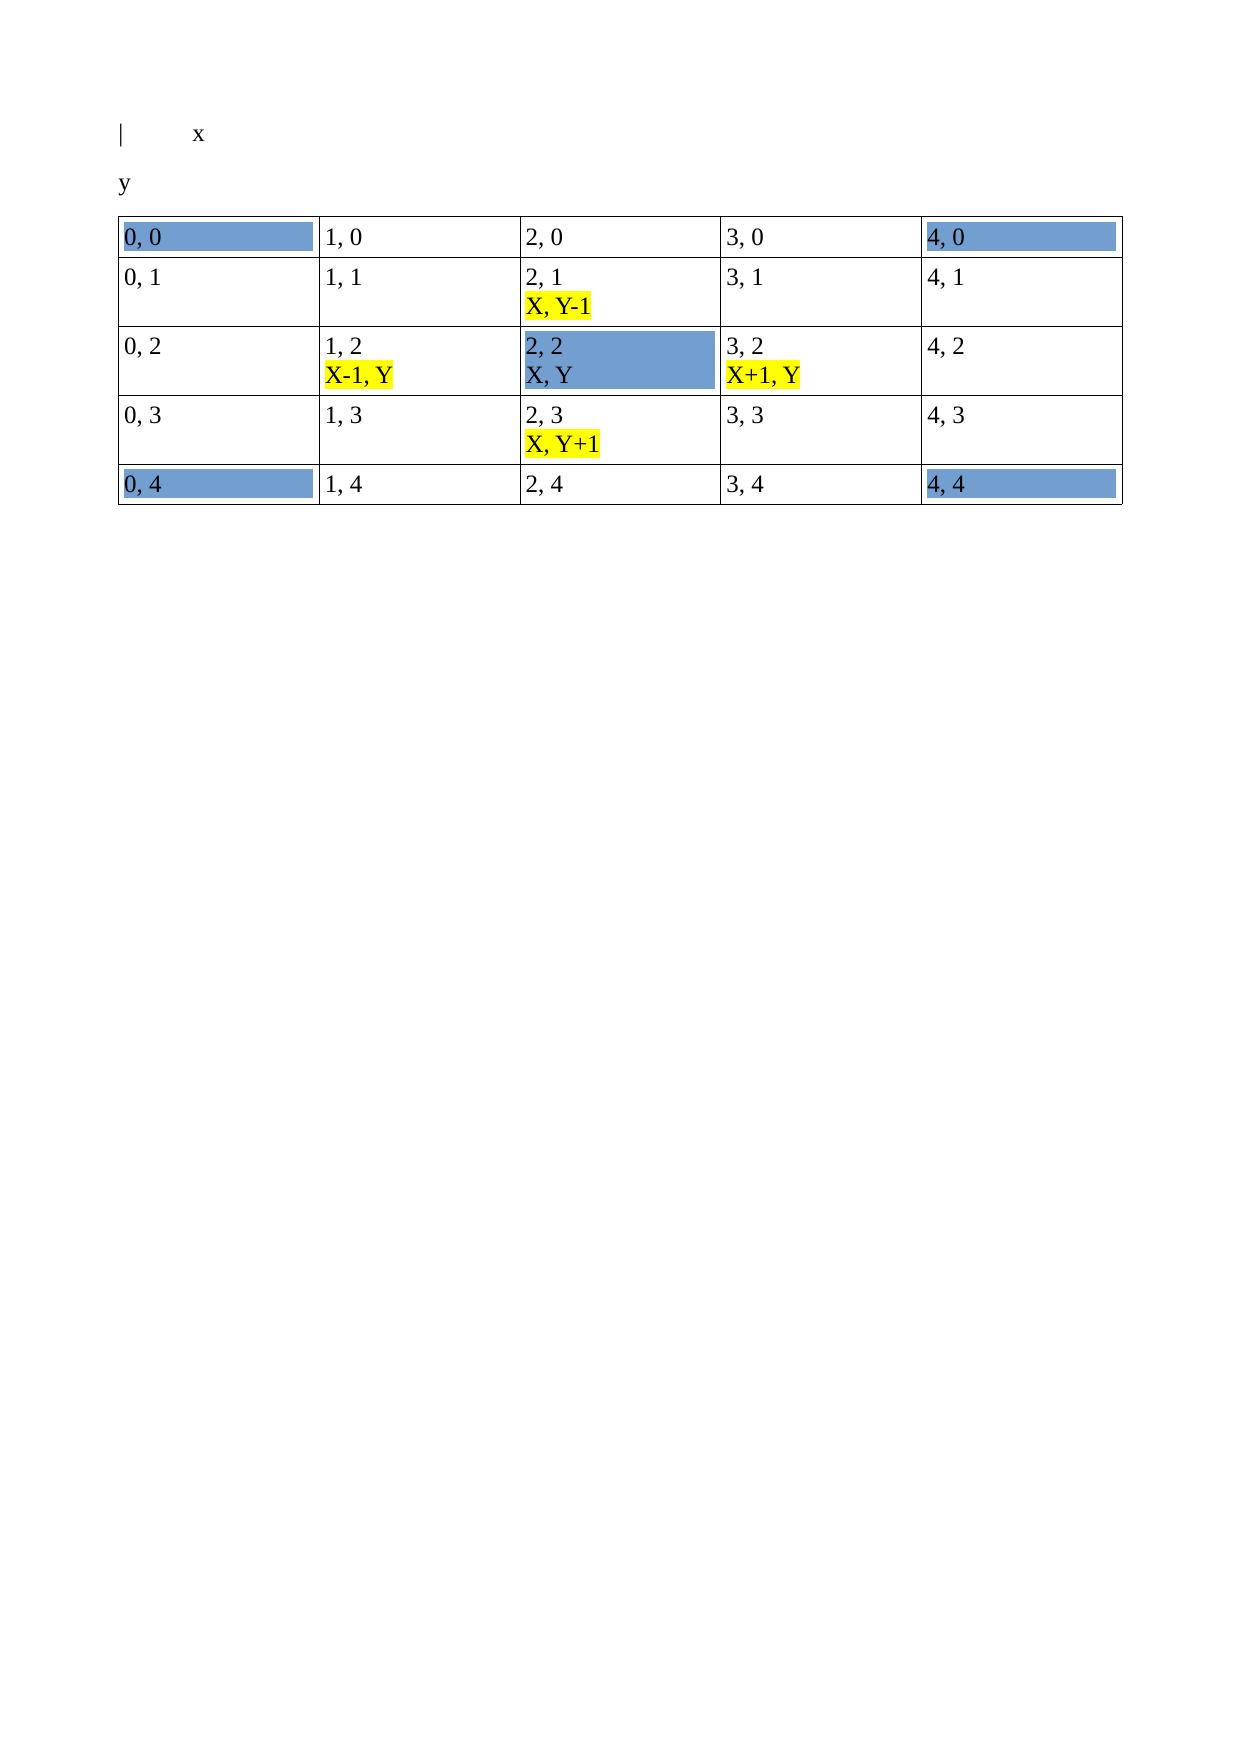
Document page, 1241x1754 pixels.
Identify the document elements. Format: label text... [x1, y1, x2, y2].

table_cell 3, 2 X+1, Y [721, 327, 921, 395]
table_cell 4, 2 [922, 327, 1122, 395]
table_cell 2, 2 X, Y [521, 327, 720, 395]
table_cell 2, 4 [521, 465, 720, 504]
table_cell 1, 3 [320, 396, 520, 464]
table_cell 1, 1 [320, 258, 520, 326]
table_cell 0, 1 [119, 258, 319, 326]
table_cell 4, 1 [922, 258, 1122, 326]
table_header 1, 0 [320, 217, 520, 257]
table_cell 3, 4 [721, 465, 921, 504]
table_header 3, 0 [721, 217, 921, 257]
table_cell 3, 1 [721, 258, 921, 326]
table_cell 2, 1 X, Y-1 [521, 258, 720, 326]
table_cell 0, 4 [119, 465, 319, 504]
table_header 2, 0 [521, 217, 720, 257]
text y [118, 167, 1122, 196]
table_cell 4, 4 [922, 465, 1122, 504]
table_cell 0, 3 [119, 396, 319, 464]
table_cell 4, 3 [922, 396, 1122, 464]
table_cell 1, 2 X-1, Y [320, 327, 520, 395]
table_header 4, 0 [922, 217, 1122, 257]
table_header 0, 0 [119, 217, 319, 257]
text | x [118, 118, 1122, 147]
table_cell 3, 3 [721, 396, 921, 464]
table_cell 2, 3 X, Y+1 [521, 396, 720, 464]
table_cell 0, 2 [119, 327, 319, 395]
table_cell 1, 4 [320, 465, 520, 504]
